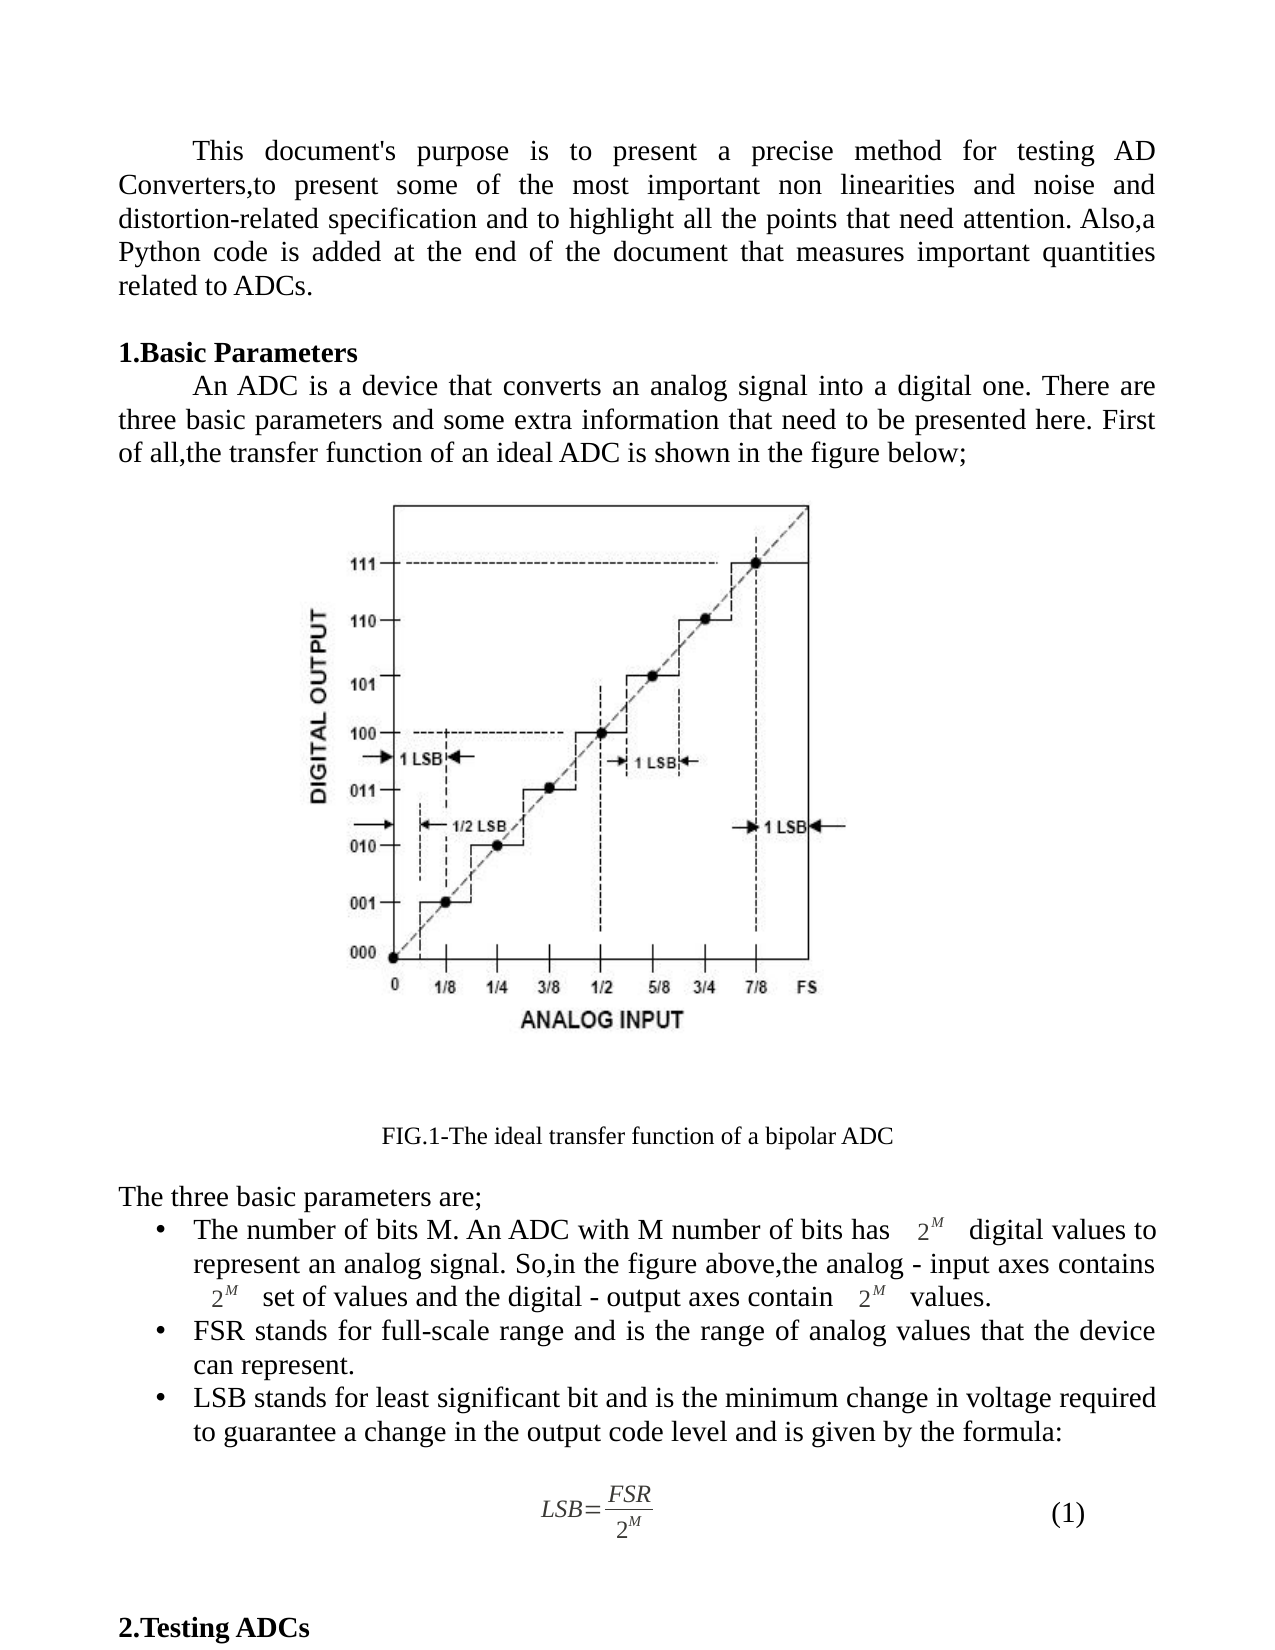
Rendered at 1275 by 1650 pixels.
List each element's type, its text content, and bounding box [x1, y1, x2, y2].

text The three basic parameters are; [118, 1179, 1157, 1212]
list The number of bits M. An ADC with M number of bits has digital values to represent an analog signal. So,in the figure above,the analog - input axes contains set of values and the digital - output axes contain values. [156, 1212, 1157, 1313]
text FIG.1-The ideal transfer function of a bipolar ADC [118, 469, 1157, 1150]
list (1) [156, 1481, 1157, 1543]
list LSB stands for least significant bit and is the minimum change in voltage required to guarantee a change in the output code level and is given by the formula: [156, 1380, 1157, 1447]
text 2.Testing ADCs [118, 1611, 1157, 1644]
text 1.Basic Parameters [118, 335, 1157, 368]
picture [277, 488, 1208, 1122]
text An ADC is a device that converts an analog signal into a digital one. There are three basic parameters and some extra information that need to be presented here. First of all,the transfer function of an ideal ADC is shown in the figure below; [118, 368, 1157, 469]
text This document's purpose is to present a precise method for testing AD Converters,to present some of the most important non linearities and noise and distortion-related specification and to highlight all the points that need attention. Also,a Python code is added at the end of the document that measures important quantities related to ADCs. [118, 131, 1157, 301]
list FSR stands for full-scale range and is the range of analog values that the device can represent. [156, 1313, 1157, 1380]
